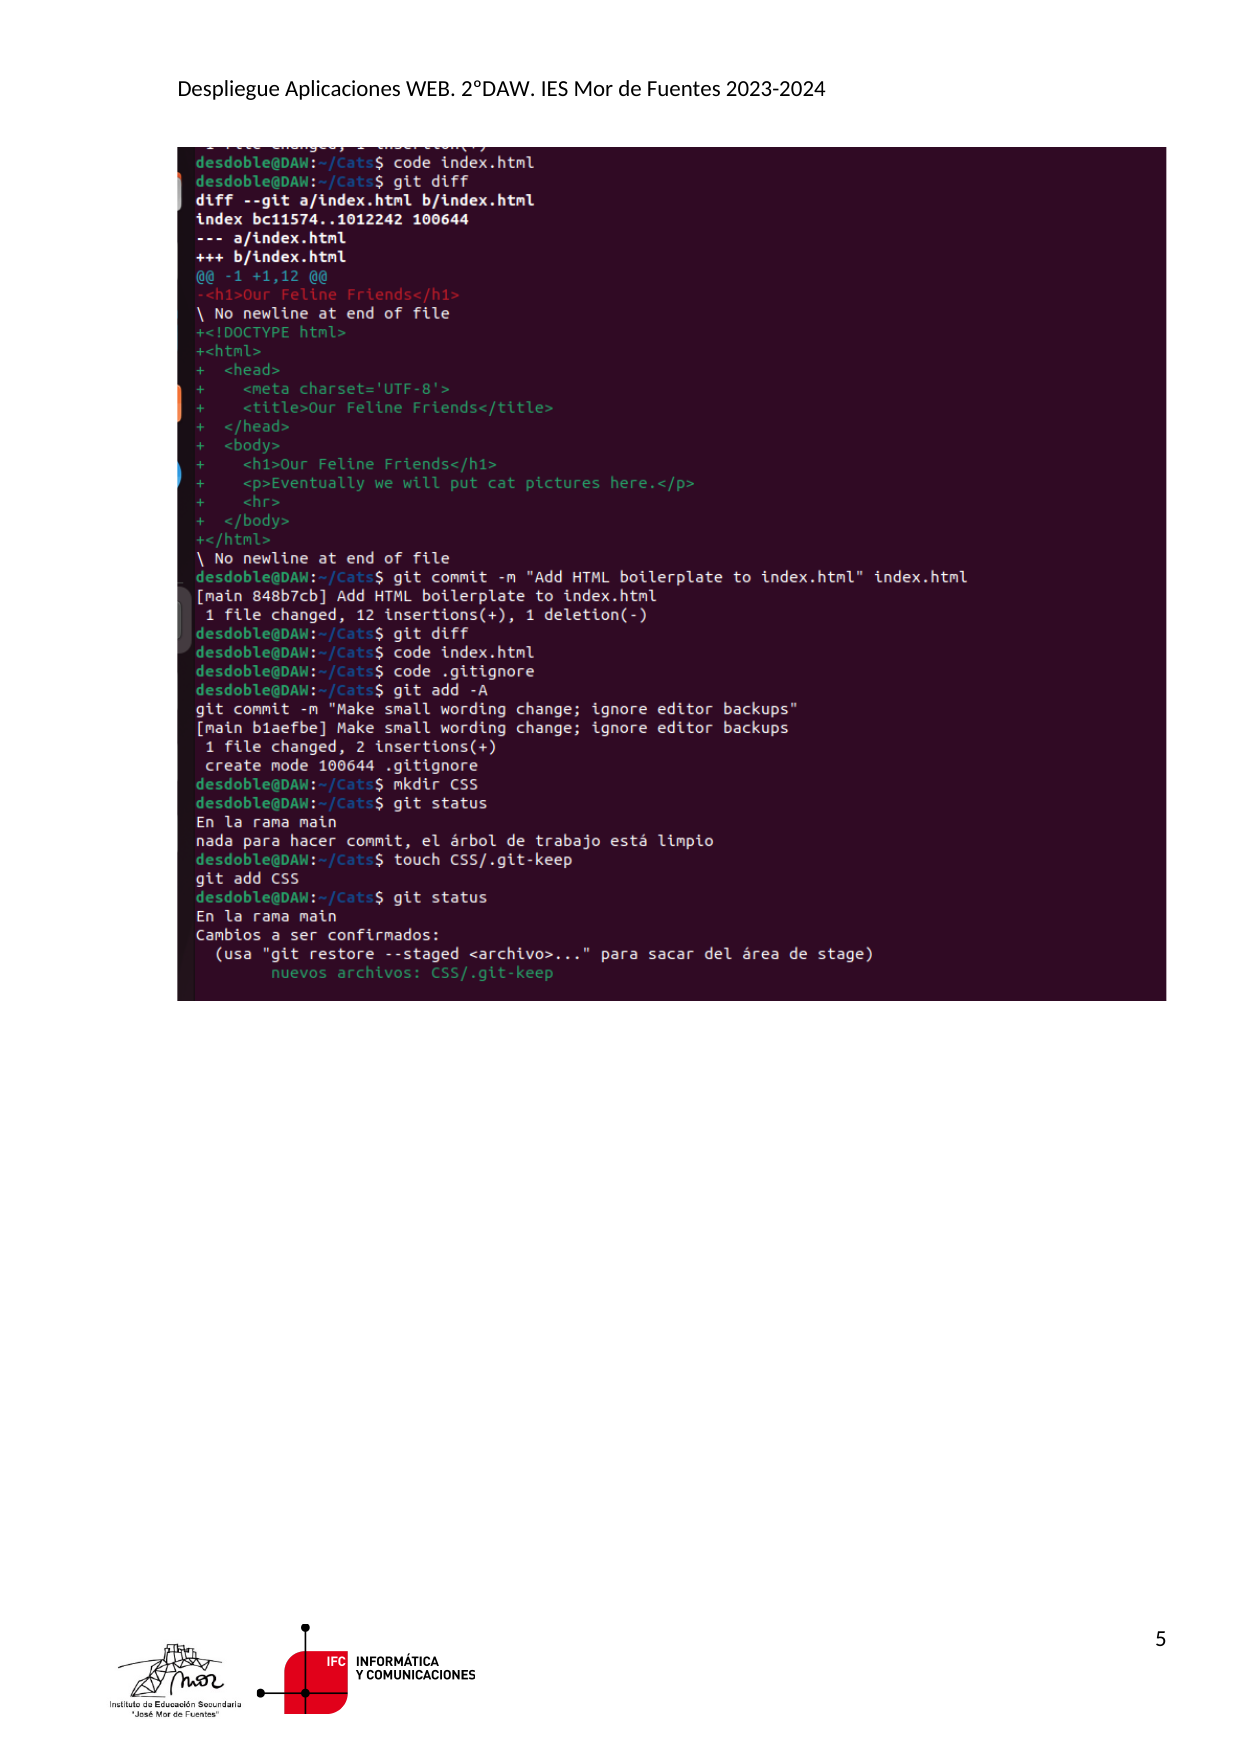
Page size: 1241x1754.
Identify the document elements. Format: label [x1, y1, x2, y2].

picture [256, 1624, 475, 1714]
picture [100, 1631, 249, 1736]
picture [177, 147, 1167, 1001]
